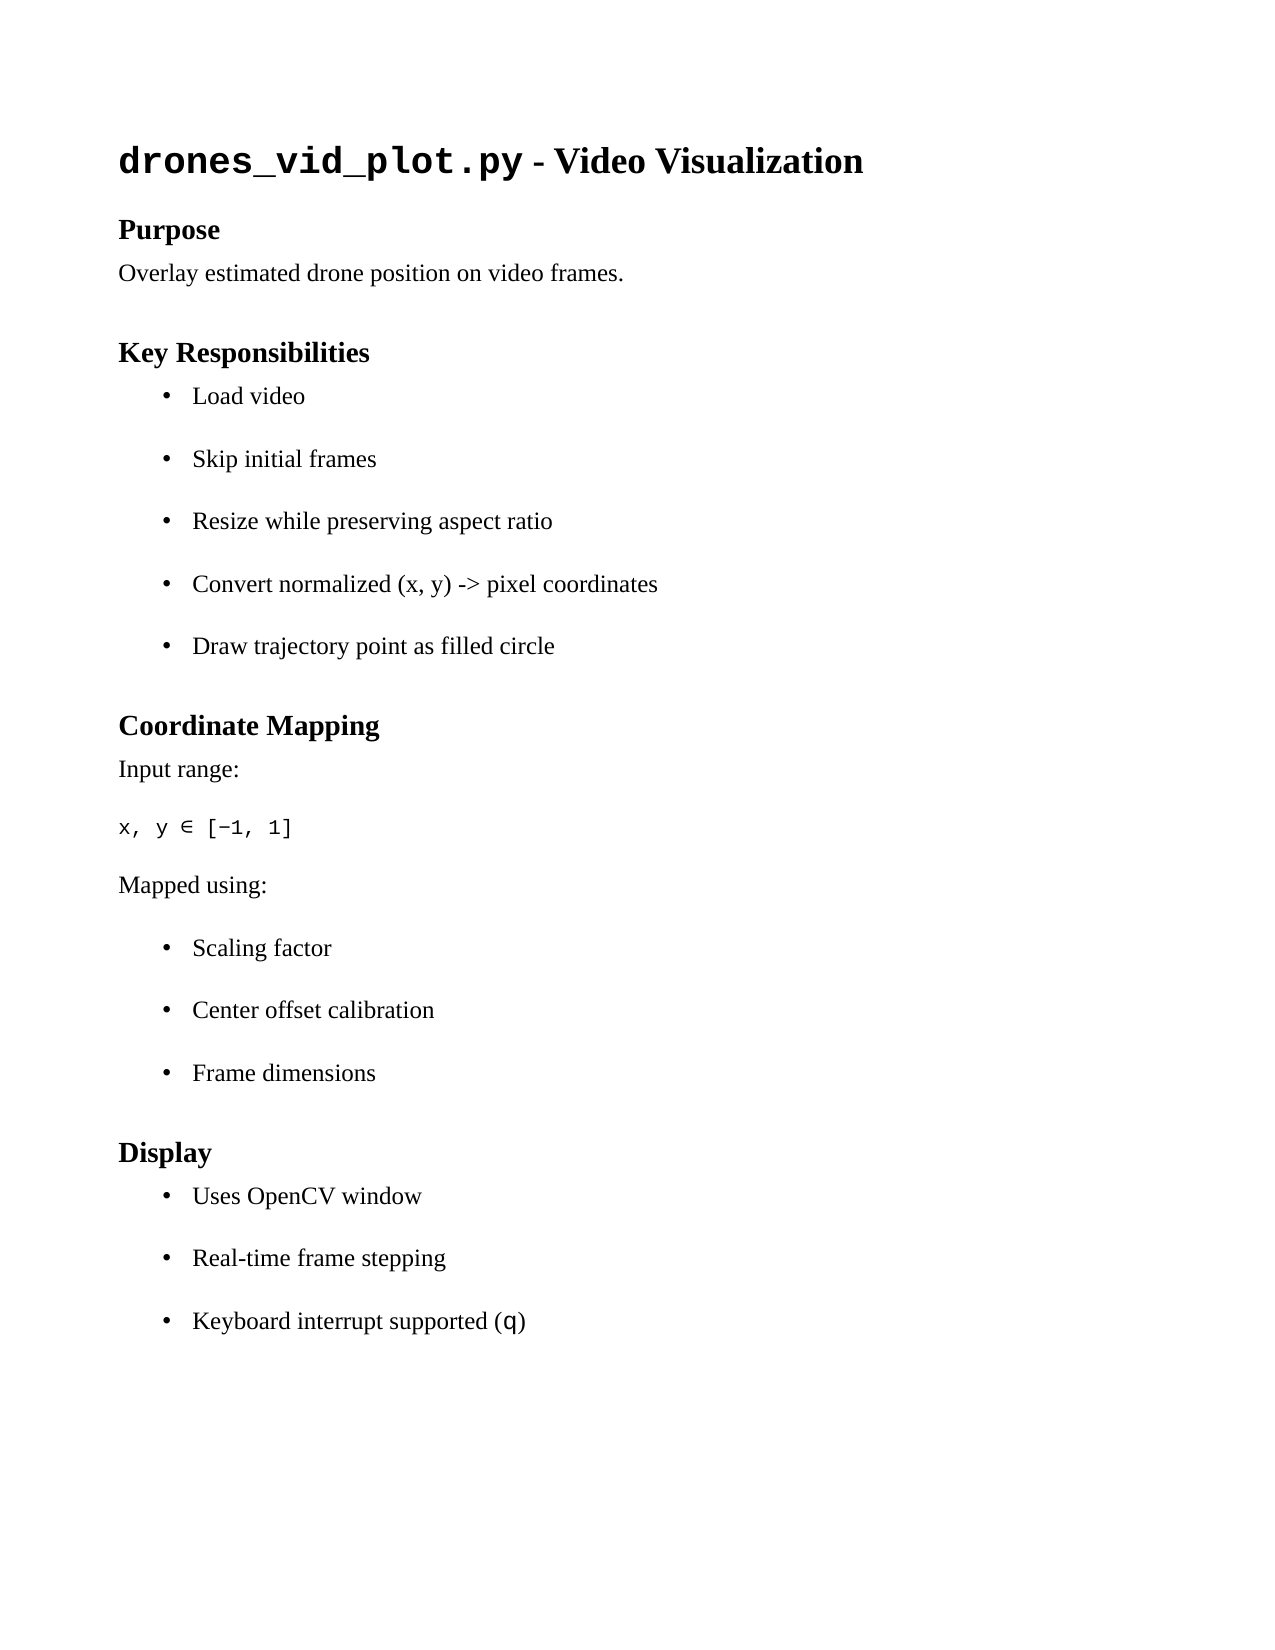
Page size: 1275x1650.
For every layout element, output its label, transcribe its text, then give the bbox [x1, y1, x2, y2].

list Keyboard interrupt supported (q) [162, 1306, 1157, 1337]
text Mapped using: [118, 870, 1157, 899]
list Frame dimensions [162, 1058, 1157, 1086]
text Input range: [118, 754, 1157, 783]
text x, y ∈ [−1, 1] [118, 817, 1157, 841]
list Resize while preserving aspect ratio [162, 506, 1157, 535]
subtitle Display [118, 1135, 1157, 1168]
text Overlay estimated drone position on video frames. [118, 258, 1157, 287]
subtitle Coordinate Mapping [118, 708, 1157, 742]
subtitle Key Responsibilities [118, 335, 1157, 369]
subtitle Purpose [118, 212, 1157, 246]
list Scaling factor [162, 933, 1157, 961]
list Draw trajectory point as filled circle [162, 631, 1157, 660]
subtitle drones_vid_plot.py - Video Visualization [118, 139, 1157, 185]
list Uses OpenCV window [162, 1181, 1157, 1209]
list Center offset calibration [162, 995, 1157, 1024]
list Skip initial frames [162, 444, 1157, 473]
list Load video [162, 381, 1157, 410]
list Real-time frame stepping [162, 1243, 1157, 1272]
list Convert normalized (x, y) -> pixel coordinates [162, 569, 1157, 598]
